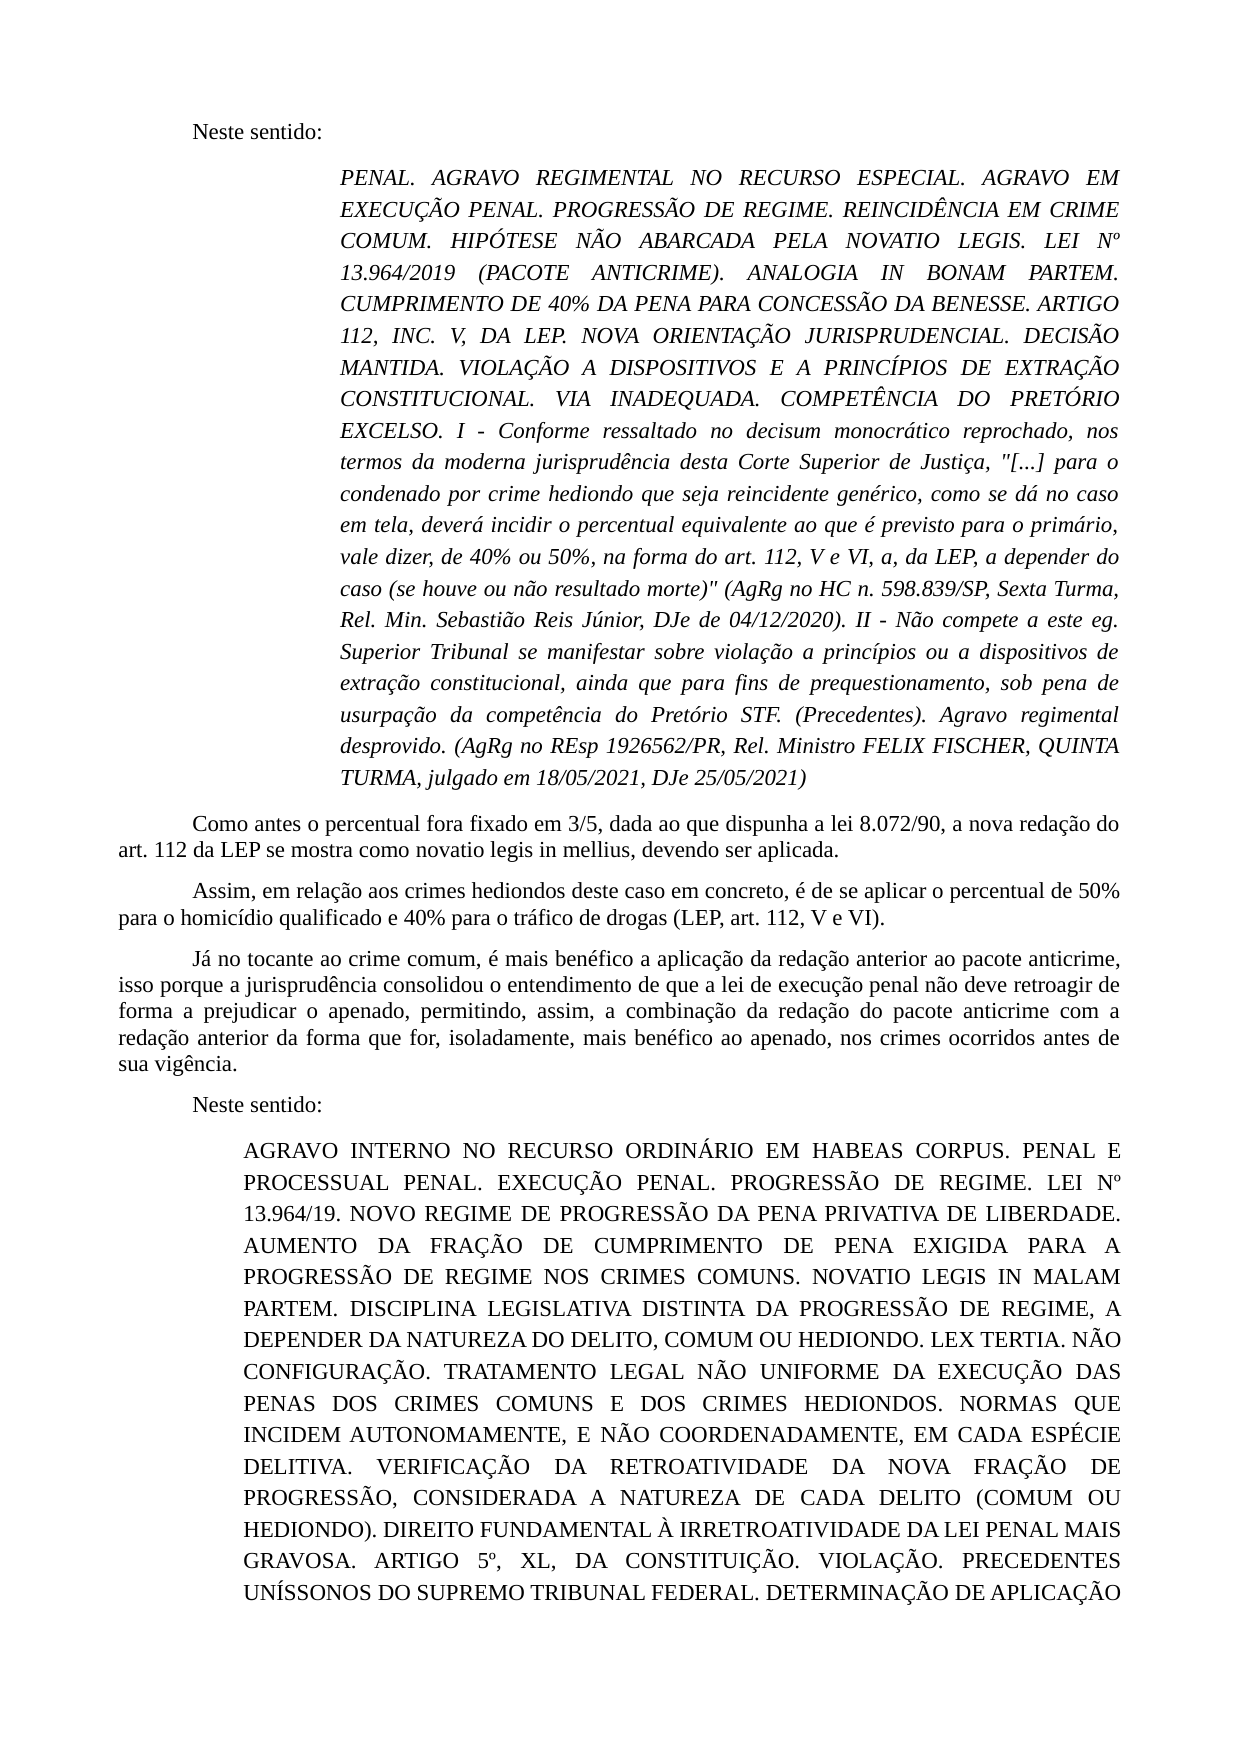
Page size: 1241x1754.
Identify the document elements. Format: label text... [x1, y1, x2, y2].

text Já no tocante ao crime comum, é mais benéfico a aplicação da redação anterior ao pacote anticrime, isso porque a jurisprudência consolidou o entendimento de que a lei de execução penal não deve retroagir de forma a prejudicar o apenado, permitindo, assim, a combinação da redação do pacote anticrime com a redação anterior da forma que for, isoladamente, mais benéfico ao apenado, nos crimes ocorridos antes de sua vigência. [118, 945, 1122, 1076]
text Neste sentido: [118, 118, 1122, 144]
text AGRAVO INTERNO NO RECURSO ORDINÁRIO EM HABEAS CORPUS. PENAL E PROCESSUAL PENAL. EXECUÇÃO PENAL. PROGRESSÃO DE REGIME. LEI Nº 13.964/19. NOVO REGIME DE PROGRESSÃO DA PENA PRIVATIVA DE LIBERDADE. AUMENTO DA FRAÇÃO DE CUMPRIMENTO DE PENA EXIGIDA PARA A PROGRESSÃO DE REGIME NOS CRIMES COMUNS. NOVATIO LEGIS IN MALAM PARTEM. DISCIPLINA LEGISLATIVA DISTINTA DA PROGRESSÃO DE REGIME, A DEPENDER DA NATUREZA DO DELITO, COMUM OU HEDIONDO. LEX TERTIA. NÃO CONFIGURAÇÃO. TRATAMENTO LEGAL NÃO UNIFORME DA EXECUÇÃO DAS PENAS DOS CRIMES COMUNS E DOS CRIMES HEDIONDOS. NORMAS QUE INCIDEM AUTONOMAMENTE, E NÃO COORDENADAMENTE, EM CADA ESPÉCIE DELITIVA. VERIFICAÇÃO DA RETROATIVIDADE DA NOVA FRAÇÃO DE PROGRESSÃO, CONSIDERADA A NATUREZA DE CADA DELITO (COMUM OU HEDIONDO). DIREITO FUNDAMENTAL À IRRETROATIVIDADE DA LEI PENAL MAIS GRAVOSA. ARTIGO 5º, XL, DA CONSTITUIÇÃO. VIOLAÇÃO. PRECEDENTES UNÍSSONOS DO SUPREMO TRIBUNAL FEDERAL. DETERMINAÇÃO DE APLICAÇÃO [243, 1137, 1122, 1605]
text Como antes o percentual fora fixado em 3/5, dada ao que dispunha a lei 8.072/90, a nova redação do art. 112 da LEP se mostra como novatio legis in mellius, devendo ser aplicada. [118, 810, 1122, 863]
text PENAL. AGRAVO REGIMENTAL NO RECURSO ESPECIAL. AGRAVO EM EXECUÇÃO PENAL. PROGRESSÃO DE REGIME. REINCIDÊNCIA EM CRIME COMUM. HIPÓTESE NÃO ABARCADA PELA NOVATIO LEGIS. LEI Nº 13.964/2019 (PACOTE ANTICRIME). ANALOGIA IN BONAM PARTEM. CUMPRIMENTO DE 40% DA PENA PARA CONCESSÃO DA BENESSE. ARTIGO 112, INC. V, DA LEP. NOVA ORIENTAÇÃO JURISPRUDENCIAL. DECISÃO MANTIDA. VIOLAÇÃO A DISPOSITIVOS E A PRINCÍPIOS DE EXTRAÇÃO CONSTITUCIONAL. VIA INADEQUADA. COMPETÊNCIA DO PRETÓRIO EXCELSO. I - Conforme ressaltado no decisum monocrático reprochado, nos termos da moderna jurisprudência desta Corte Superior de Justiça, "[...] para o condenado por crime hediondo que seja reincidente genérico, como se dá no caso em tela, deverá incidir o percentual equivalente ao que é previsto para o primário, vale dizer, de 40% ou 50%, na forma do art. 112, V e VI, a, da LEP, a depender do caso (se houve ou não resultado morte)" (AgRg no HC n. 598.839/SP, Sexta Turma, Rel. Min. Sebastião Reis Júnior, DJe de 04/12/2020). II - Não compete a este eg. Superior Tribunal se manifestar sobre violação a princípios ou a dispositivos de extração constitucional, ainda que para fins de prequestionamento, sob pena de usurpação da competência do Pretório STF. (Precedentes). Agravo regimental desprovido. (AgRg no REsp 1926562/PR, Rel. Ministro FELIX FISCHER, QUINTA TURMA, julgado em 18/05/2021, DJe 25/05/2021) [340, 164, 1122, 790]
text Neste sentido: [118, 1091, 1122, 1117]
text Assim, em relação aos crimes hediondos deste caso em concreto, é de se aplicar o percentual de 50% para o homicídio qualificado e 40% para o tráfico de drogas (LEP, art. 112, V e VI). [118, 877, 1122, 930]
